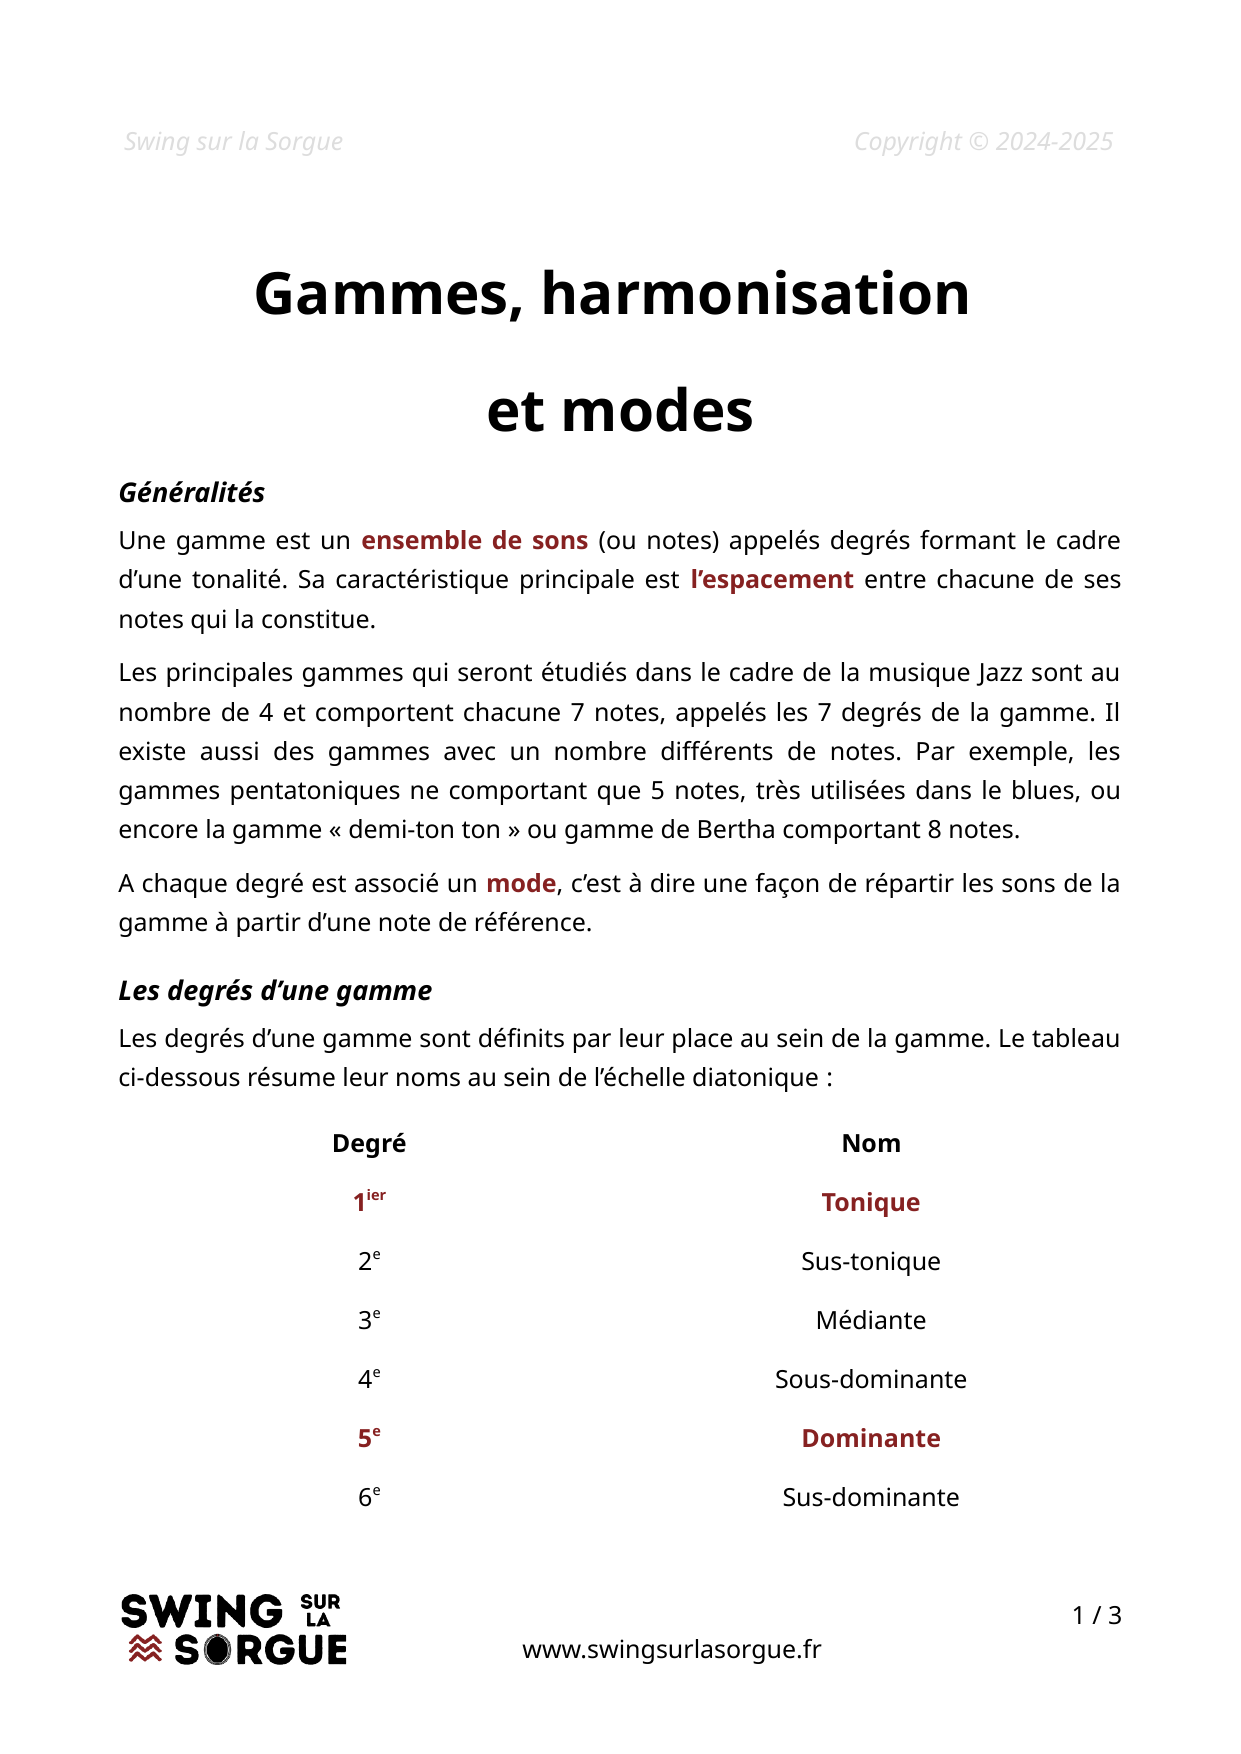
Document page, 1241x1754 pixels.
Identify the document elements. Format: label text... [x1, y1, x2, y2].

picture [121, 1594, 347, 1665]
table_cell Sous-dominante [620, 1350, 1122, 1408]
table_cell Sus-dominante [620, 1468, 1122, 1527]
table_header Nom [620, 1113, 1122, 1172]
text Les principales gammes qui seront étudiés dans le cadre de la musique Jazz sont au nombre de 4 et comportent chacune 7 notes, appelés les 7 degrés de la gamme. Il existe aussi des gammes avec un nombre différents de notes. Par exemple, les gammes pentatoniques ne comportant que 5 notes, très utilisées dans le blues, ou encore la gamme « demi-ton ton » ou gamme de Bertha comportant 8 notes. [118, 655, 1122, 846]
title et modes [118, 369, 1122, 449]
table_cell Sus-tonique [620, 1231, 1122, 1290]
table_cell 5e [118, 1409, 620, 1468]
table_cell 6e [118, 1468, 620, 1527]
text A chaque degré est associé un mode, c’est à dire une façon de répartir les sons de la gamme à partir d’une note de référence. [118, 866, 1122, 939]
subtitle Généralités [118, 474, 1122, 511]
text Une gamme est un ensemble de sons (ou notes) appelés degrés formant le cadre d’une tonalité. Sa caractéristique principale est l’espacement entre chacune de ses notes qui la constitue. [118, 523, 1122, 635]
title Gammes, harmonisation [118, 252, 1122, 332]
table_header Degré [118, 1113, 620, 1172]
table_cell 2e [118, 1231, 620, 1290]
table_cell 4e [118, 1350, 620, 1408]
text Les degrés d’une gamme sont définits par leur place au sein de la gamme. Le tableau ci-dessous résume leur noms au sein de l’échelle diatonique : [118, 1020, 1122, 1093]
subtitle Les degrés d’une gamme [118, 971, 1122, 1008]
table_cell Tonique [620, 1172, 1122, 1231]
table_cell 1ier [118, 1172, 620, 1231]
table_cell Médiante [620, 1290, 1122, 1349]
table_cell Dominante [620, 1409, 1122, 1468]
table_cell 3e [118, 1290, 620, 1349]
